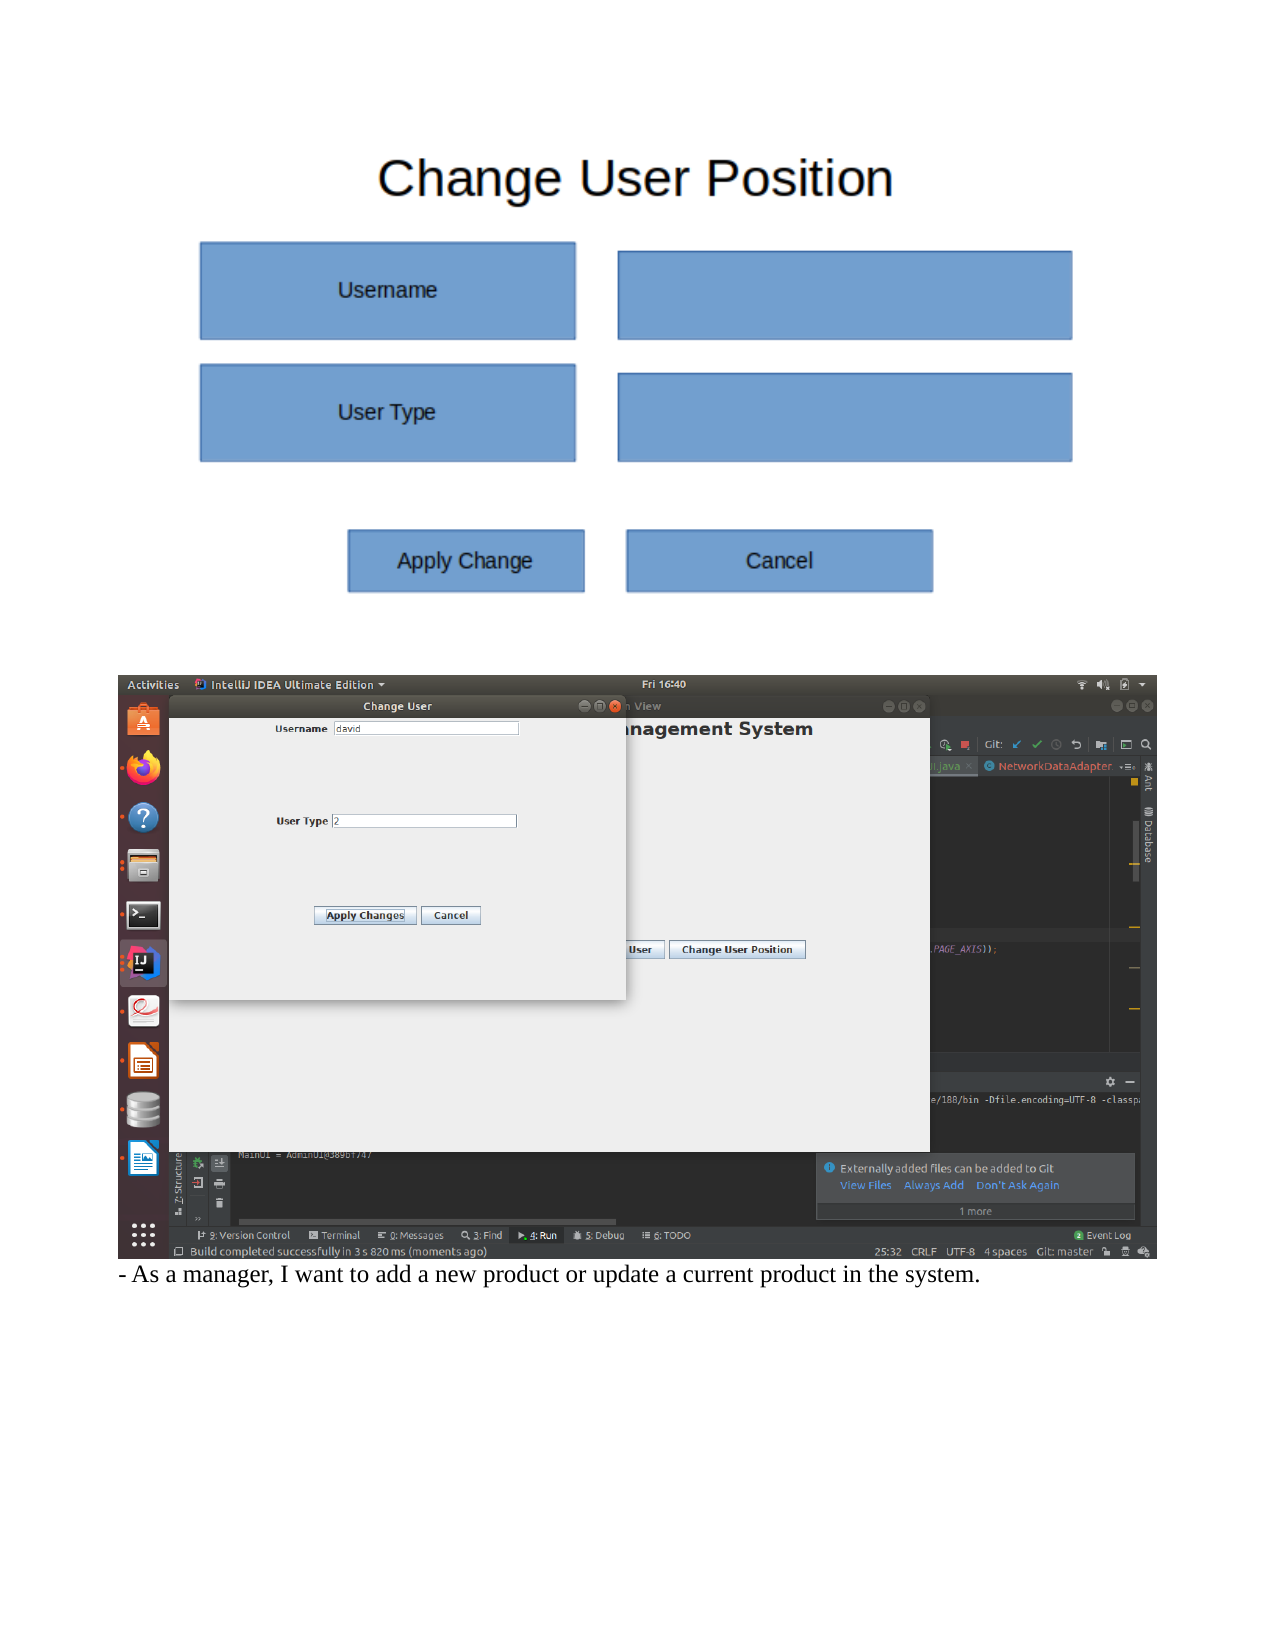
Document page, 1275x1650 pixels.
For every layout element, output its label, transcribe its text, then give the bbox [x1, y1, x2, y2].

picture [118, 675, 1157, 1259]
picture [163, 118, 1112, 647]
text - As a manager, I want to add a new product or update a current product in the system. [118, 1259, 1157, 1288]
